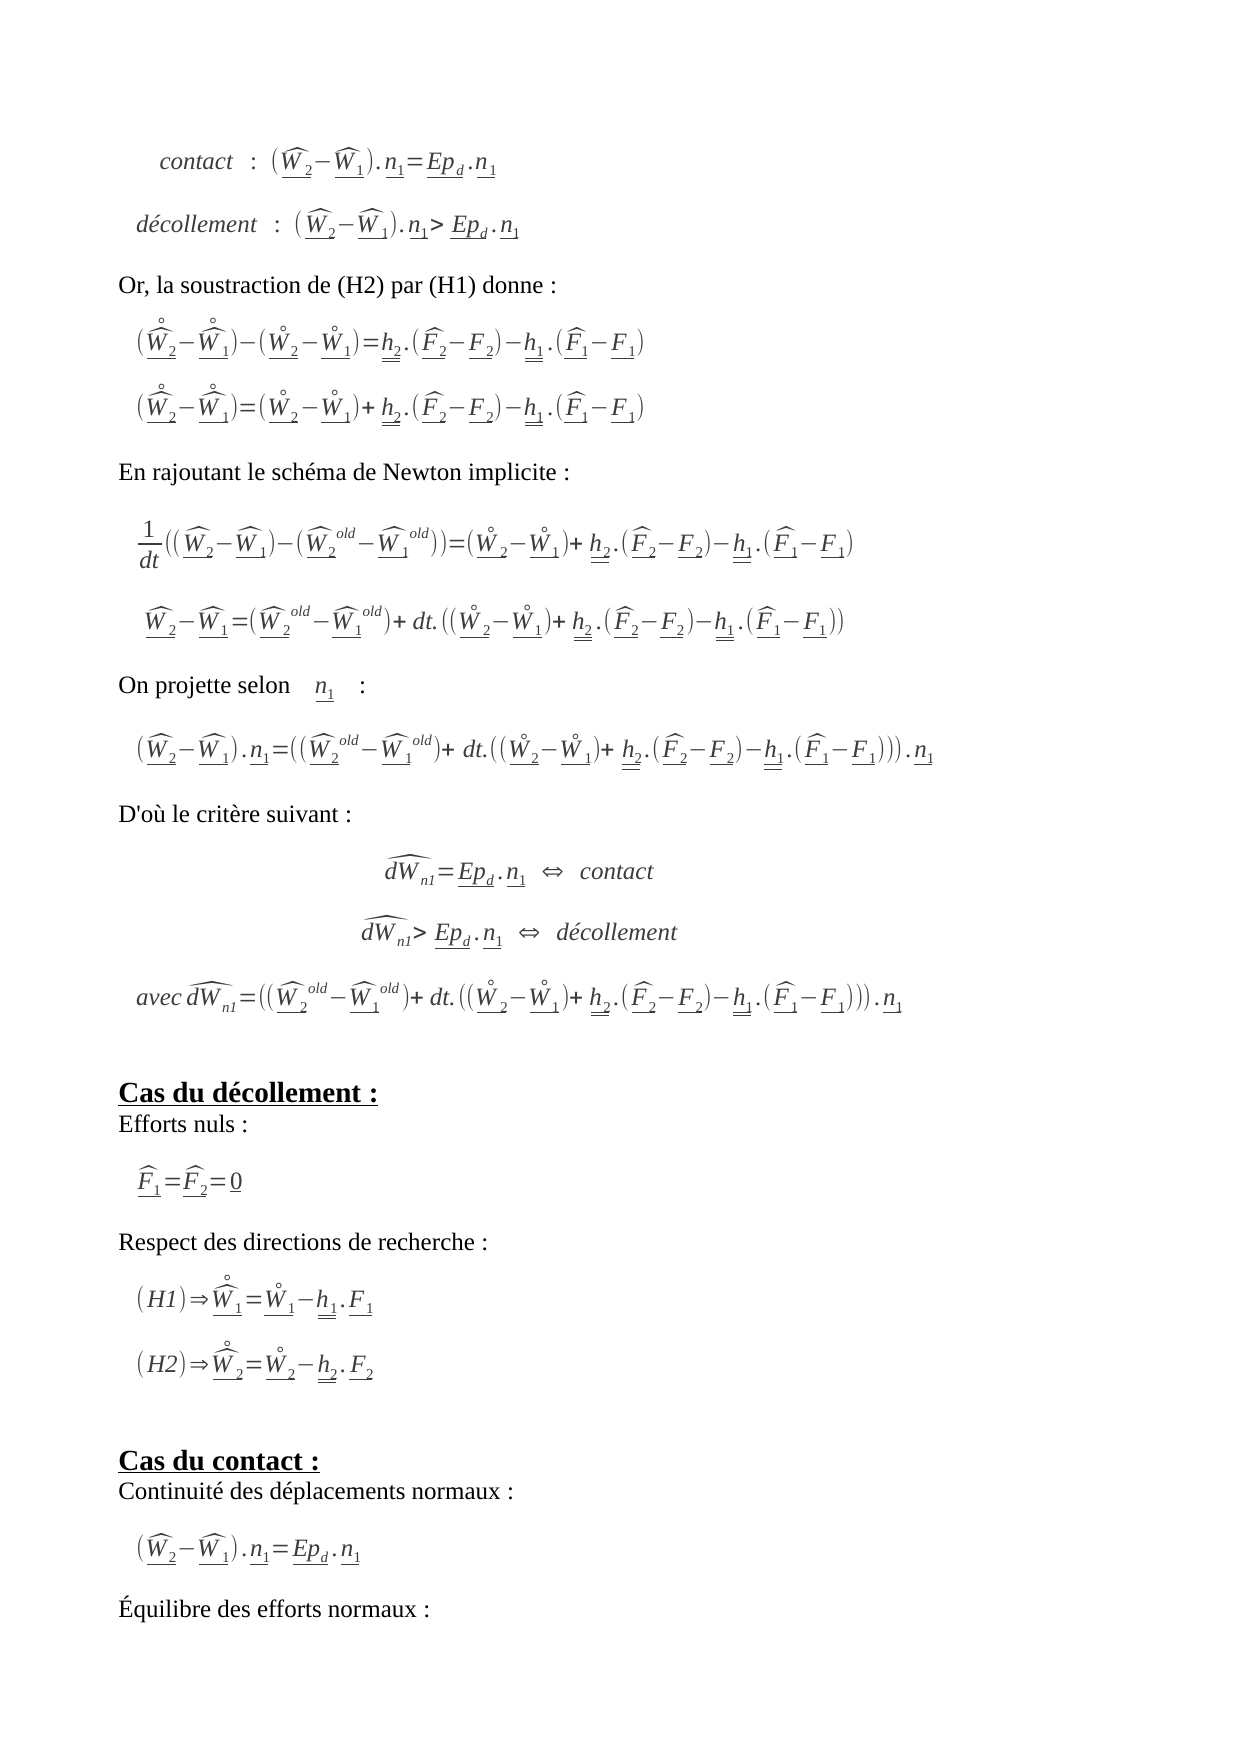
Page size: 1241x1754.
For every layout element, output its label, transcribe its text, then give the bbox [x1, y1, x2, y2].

text Cas du contact : [118, 1443, 1122, 1476]
text Continuité des déplacements normaux : [118, 1476, 1122, 1505]
text On projette selon : [118, 671, 1122, 703]
text Cas du décollement : [118, 1076, 1122, 1109]
text Respect des directions de recherche : [118, 1227, 1122, 1256]
text Or, la soustraction de (H2) par (H1) donne : [118, 270, 1122, 299]
text Équilibre des efforts normaux : [118, 1594, 1122, 1623]
text Efforts nuls : [118, 1109, 1122, 1138]
text En rajoutant le schéma de Newton implicite : [118, 457, 1122, 486]
text D'où le critère suivant : [118, 799, 1122, 828]
